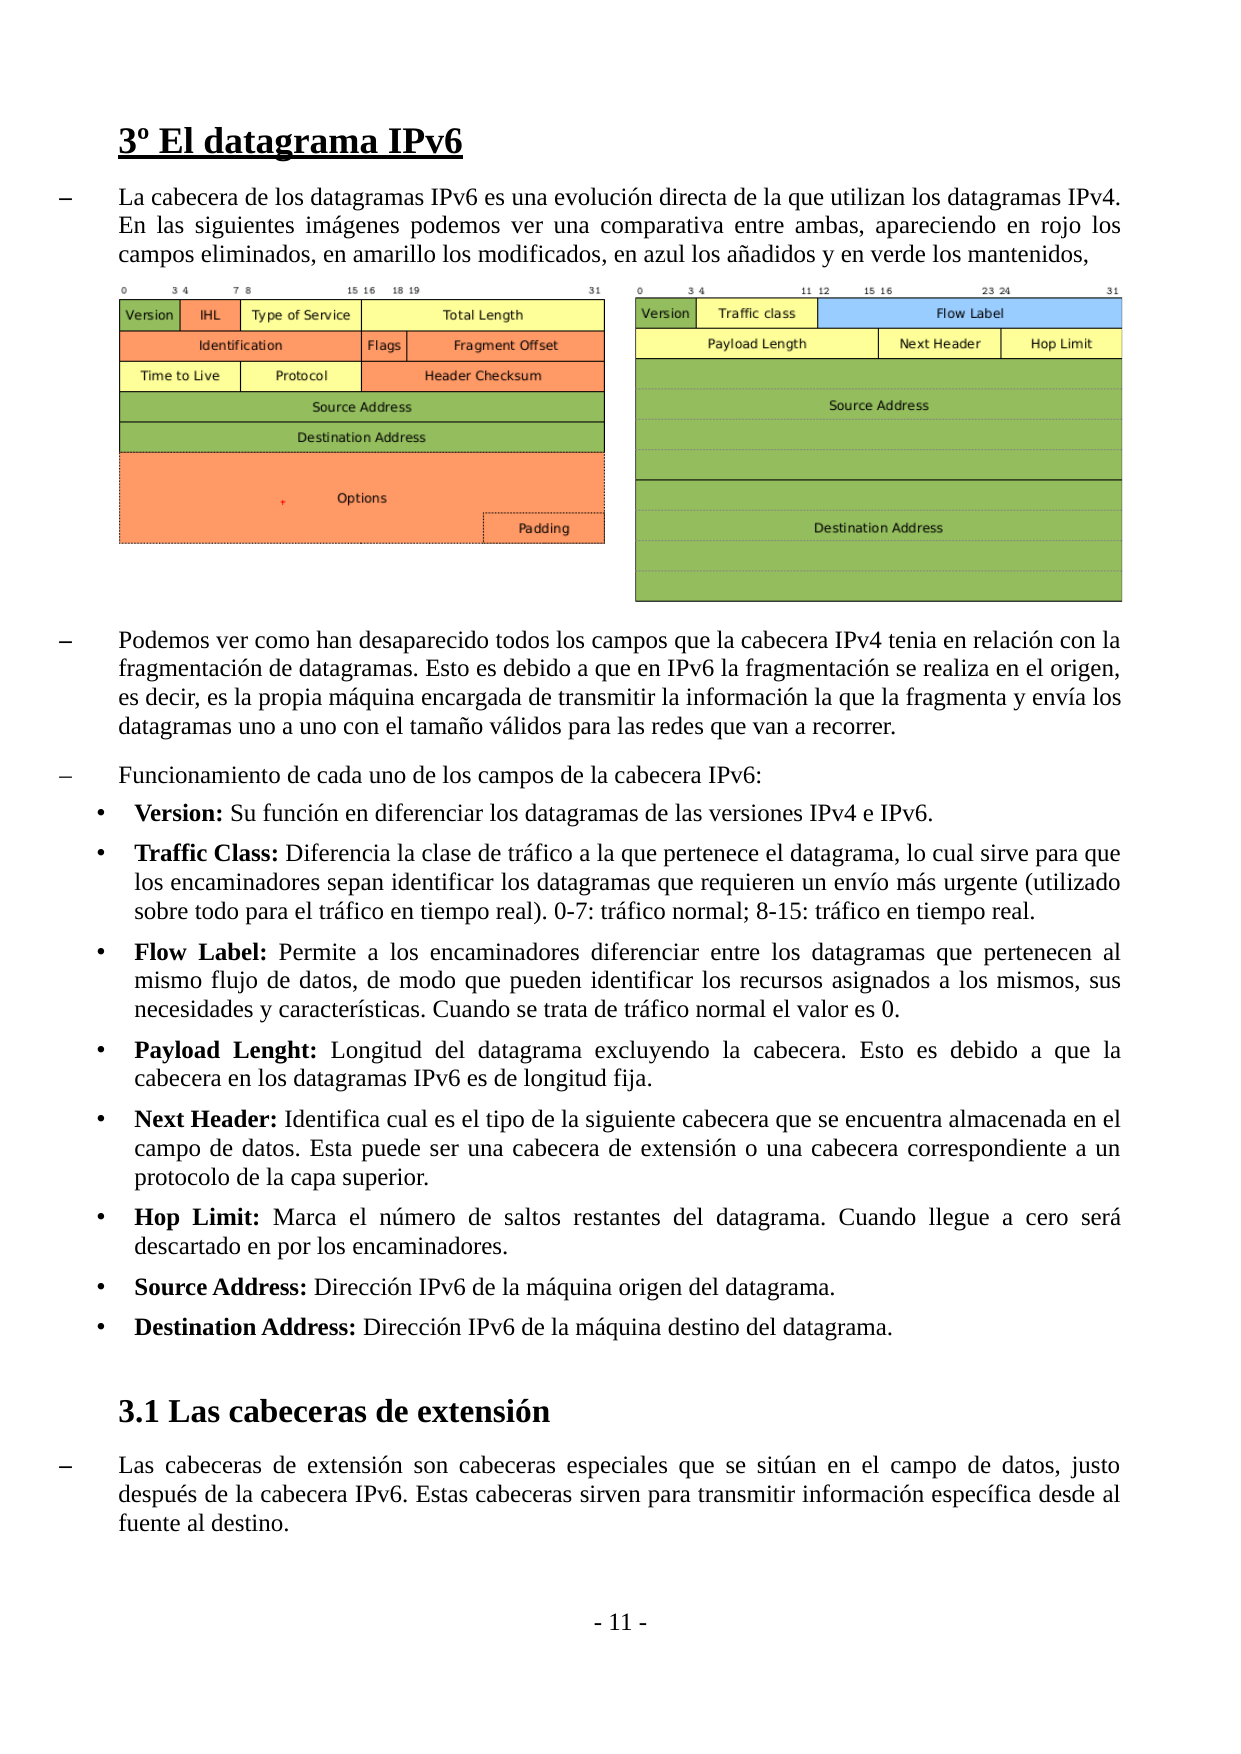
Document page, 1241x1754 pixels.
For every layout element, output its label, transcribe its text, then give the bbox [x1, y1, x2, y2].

text – La cabecera de los datagramas IPv6 es una evolución directa de la que utilizan los datagramas IPv4. En las siguientes imágenes podemos ver una comparativa entre ambas, apareciendo en rojo los campos eliminados, en amarillo los modificados, en azul los añadidos y en verde los mantenidos, [59, 182, 1122, 268]
picture [635, 279, 1123, 604]
text – Funcionamiento de cada uno de los campos de la cabecera IPv6: [59, 760, 1122, 789]
list Destination Address: Dirección IPv6 de la máquina destino del datagrama. [97, 1312, 1122, 1341]
text 3º El datagrama IPv6 [118, 118, 1122, 161]
list Hop Limit: Marca el número de saltos restantes del datagrama. Cuando llegue a cero será descartado en por los encaminadores. [97, 1202, 1122, 1260]
text 3.1 Las cabeceras de extensión [118, 1391, 1122, 1429]
list Next Header: Identifica cual es el tipo de la siguiente cabecera que se encuentra almacenada en el campo de datos. Esta puede ser una cabecera de extensión o una cabecera correspondiente a un protocolo de la capa superior. [97, 1104, 1122, 1190]
text – Podemos ver como han desaparecido todos los campos que la cabecera IPv4 tenia en relación con la fragmentación de datagramas. Esto es debido a que en IPv6 la fragmentación se realiza en el origen, es decir, es la propia máquina encargada de transmitir la información la que la fragmenta y envía los datagramas uno a uno con el tamaño válidos para las redes que van a recorrer. [59, 289, 1122, 740]
picture [118, 286, 605, 546]
list Payload Lenght: Longitud del datagrama excluyendo la cabecera. Esto es debido a que la cabecera en los datagramas IPv6 es de longitud fija. [97, 1035, 1122, 1092]
list Flow Label: Permite a los encaminadores diferenciar entre los datagramas que pertenecen al mismo flujo de datos, de modo que pueden identificar los recursos asignados a los mismos, sus necesidades y características. Cuando se trata de tráfico normal el valor es 0. [97, 937, 1122, 1023]
list Traffic Class: Diferencia la clase de tráfico a la que pertenece el datagrama, lo cual sirve para que los encaminadores sepan identificar los datagramas que requieren un envío más urgente (utilizado sobre todo para el tráfico en tiempo real). 0-7: tráfico normal; 8-15: tráfico en tiempo real. [97, 838, 1122, 925]
text – Las cabeceras de extensión son cabeceras especiales que se sitúan en el campo de datos, justo después de la cabecera IPv6. Estas cabeceras sirven para transmitir información específica desde al fuente al destino. [59, 1450, 1122, 1536]
list Version: Su función en diferenciar los datagramas de las versiones IPv4 e IPv6. [97, 798, 1122, 827]
list Source Address: Dirección IPv6 de la máquina origen del datagrama. [97, 1272, 1122, 1300]
